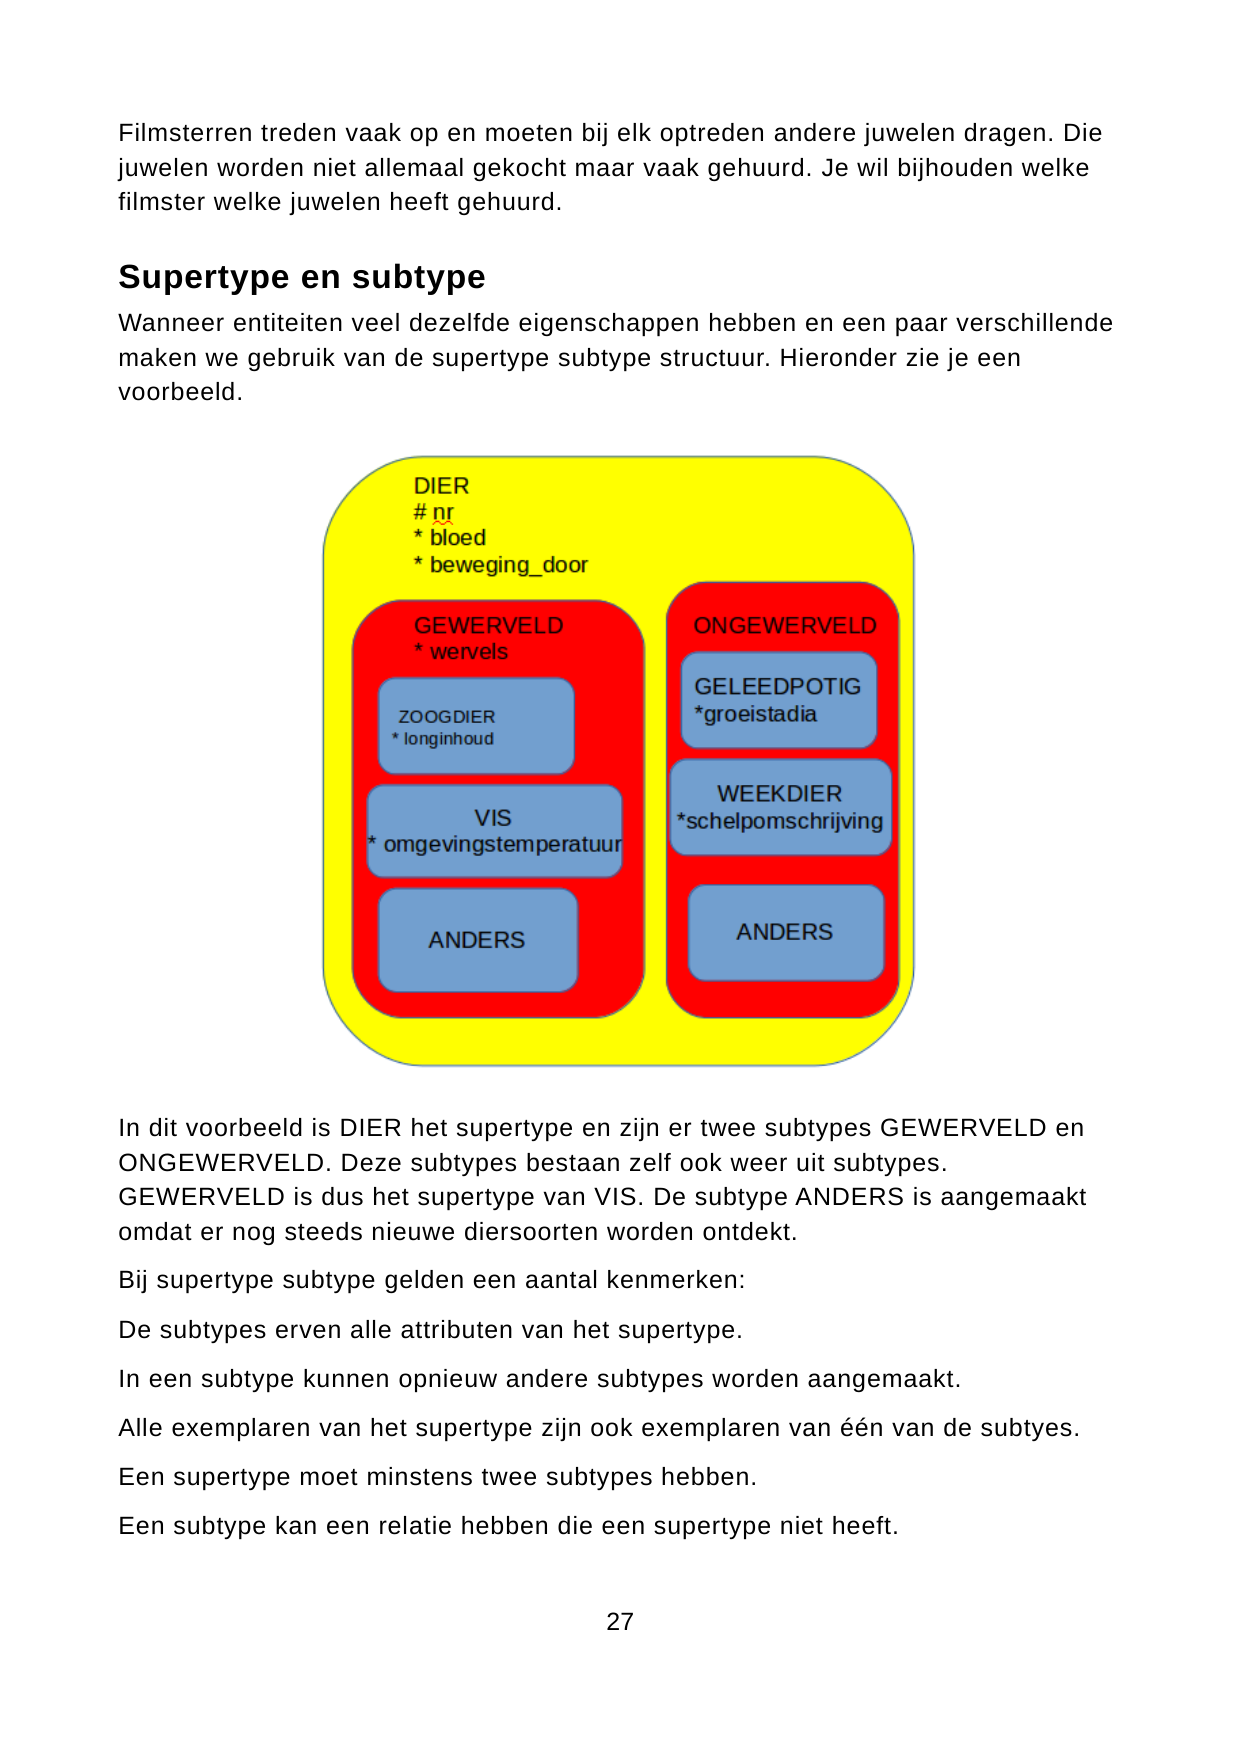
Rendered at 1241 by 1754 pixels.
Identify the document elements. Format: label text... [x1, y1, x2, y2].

text Bij supertype subtype gelden een aantal kenmerken: [118, 1266, 1122, 1294]
text Wanneer entiteiten veel dezelfde eigenschappen hebben en een paar verschillende maken we gebruik van de supertype subtype structuur. Hieronder zie je een voorbeeld. [118, 308, 1122, 406]
text Filmsterren treden vaak op en moeten bij elk optreden andere juwelen dragen. Die juwelen worden niet allemaal gekocht maar vaak gehuurd. Je wil bijhouden welke filmster welke juwelen heeft gehuurd. [118, 118, 1122, 216]
text Een subtype kan een relatie hebben die een supertype niet heeft. [118, 1511, 1122, 1539]
text Alle exemplaren van het supertype zijn ook exemplaren van één van de subtyes. [118, 1413, 1122, 1441]
text Een supertype moet minstens twee subtypes hebben. [118, 1462, 1122, 1491]
subtitle Supertype en subtype [118, 257, 1122, 296]
text In dit voorbeeld is DIER het supertype en zijn er twee subtypes GEWERVELD en ONGEWERVELD. Deze subtypes bestaan zelf ook weer uit subtypes. GEWERVELD is dus het supertype van VIS. De subtype ANDERS is aangemaakt omdat er nog steeds nieuwe diersoorten worden ontdekt. [118, 1113, 1122, 1245]
text De subtypes erven alle attributen van het supertype. [118, 1314, 1122, 1343]
picture [308, 426, 932, 1081]
text In een subtype kunnen opnieuw andere subtypes worden aangemaakt. [118, 1364, 1122, 1392]
